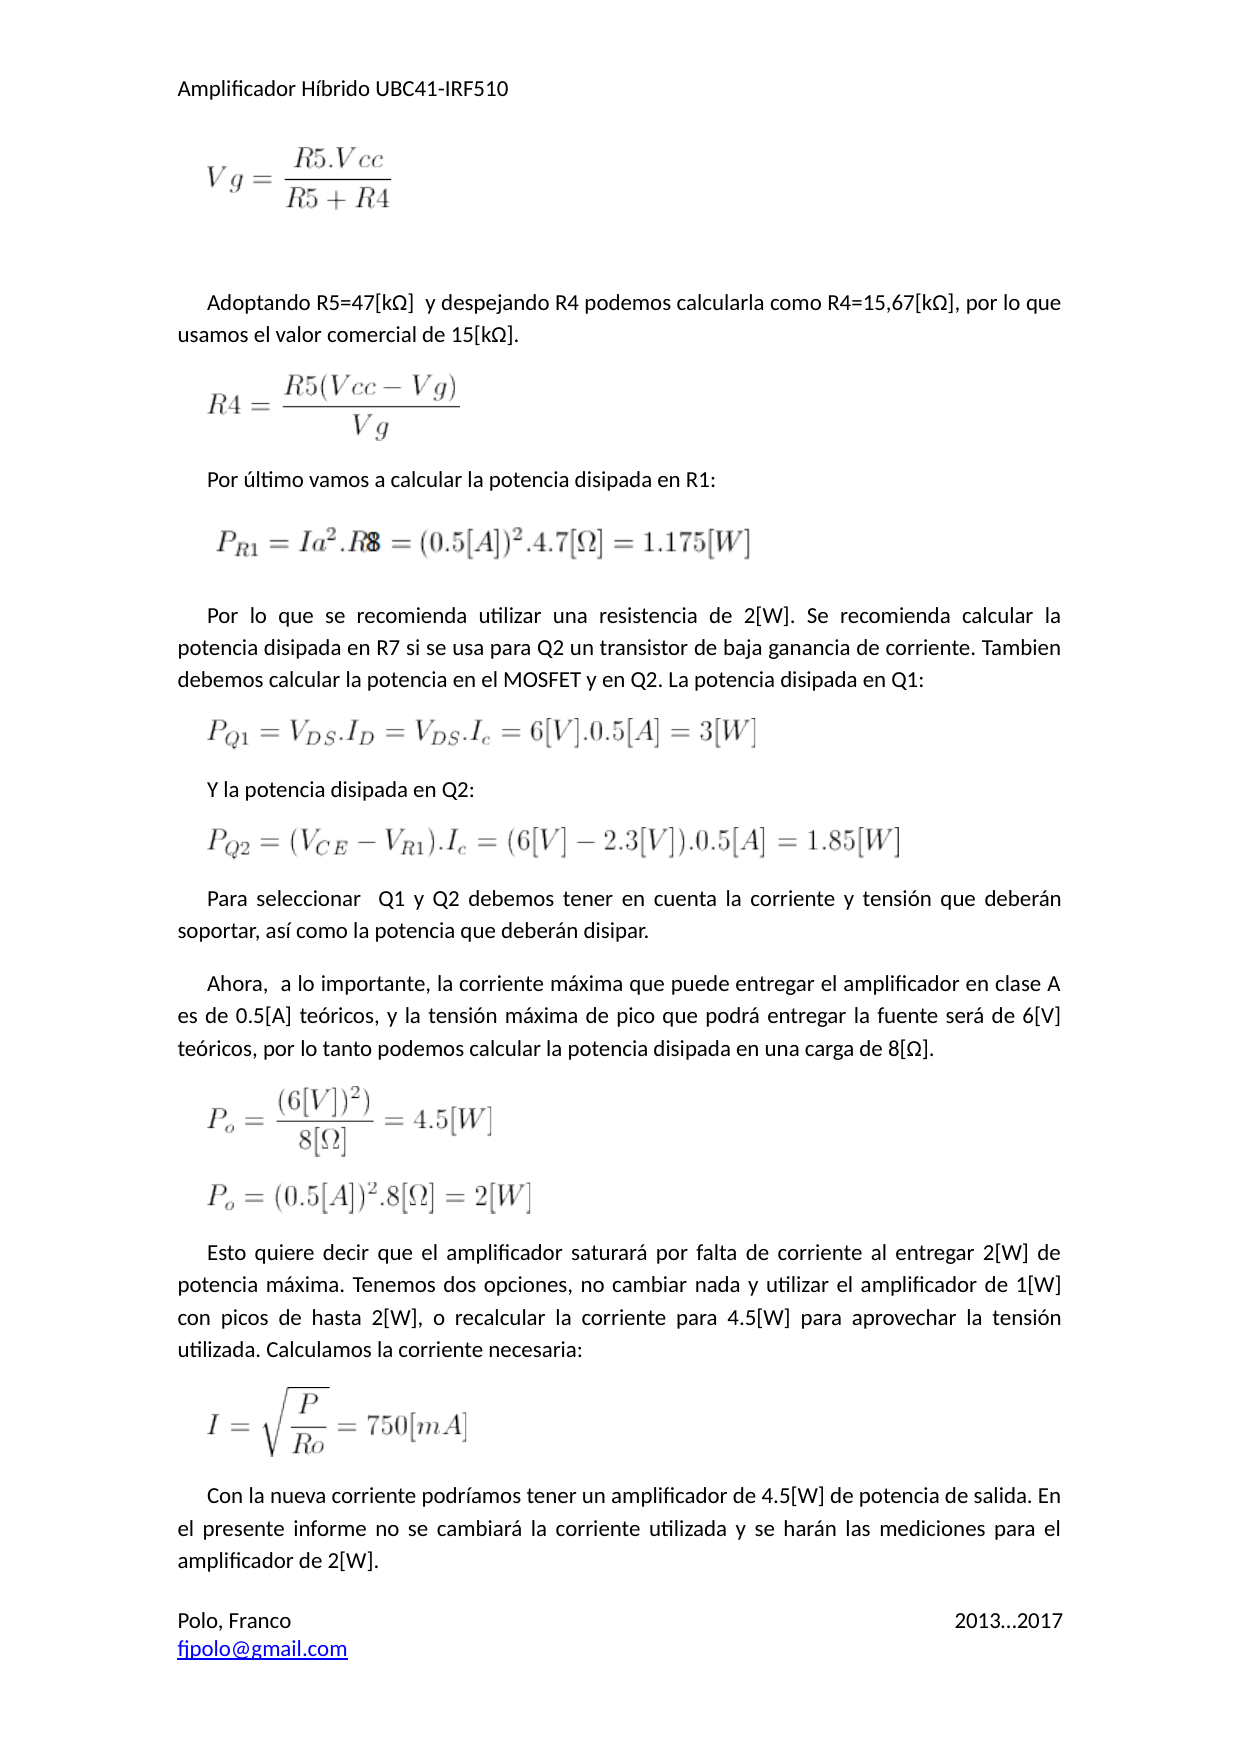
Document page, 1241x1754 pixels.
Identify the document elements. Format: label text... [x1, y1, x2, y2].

text Para seleccionar Q1 y Q2 debemos tener en cuenta la corriente y tensión que deberán soportar, así como la potencia que deberán disipar. [177, 884, 1063, 944]
text Por último vamos a calcular la potencia disipada en R1: [177, 466, 1063, 493]
text Adoptando R5=47[kΩ] y despejando R4 podemos calcularla como R4=15,67[kΩ], por lo que usamos el valor comercial de 15[kΩ]. [177, 288, 1063, 348]
text Con la nueva corriente podríamos tener un amplificador de 4.5[W] de potencia de salida. En el presente informe no se cambiará la corriente utilizada y se harán las mediciones para el amplificador de 2[W]. [177, 1482, 1063, 1574]
text Y la potencia disipada en Q2: [177, 775, 1063, 803]
text Ahora, a lo importante, la corriente máxima que puede entregar el amplificador en clase A es de 0.5[A] teóricos, y la tensión máxima de pico que podrá entregar la fuente será de 6[V] teóricos, por lo tanto podemos calcular la potencia disipada en una carga de 8[Ω]. [177, 969, 1063, 1062]
text Por lo que se recomienda utilizar una resistencia de 2[W]. Se recomienda calcular la potencia disipada en R7 si se usa para Q2 un transistor de baja ganancia de corriente. Tambien debemos calcular la potencia en el MOSFET y en Q2. La potencia disipada en Q1: [177, 601, 1063, 694]
text Esto quiere decir que el amplificador saturará por falta de corriente al entregar 2[W] de potencia máxima. Tenemos dos opciones, no cambiar nada y utilizar el amplificador de 1[W] con picos de hasta 2[W], o recalcular la corriente para 4.5[W] para aprovechar la tensión utilizada. Calculamos la corriente necesaria: [177, 1238, 1063, 1363]
